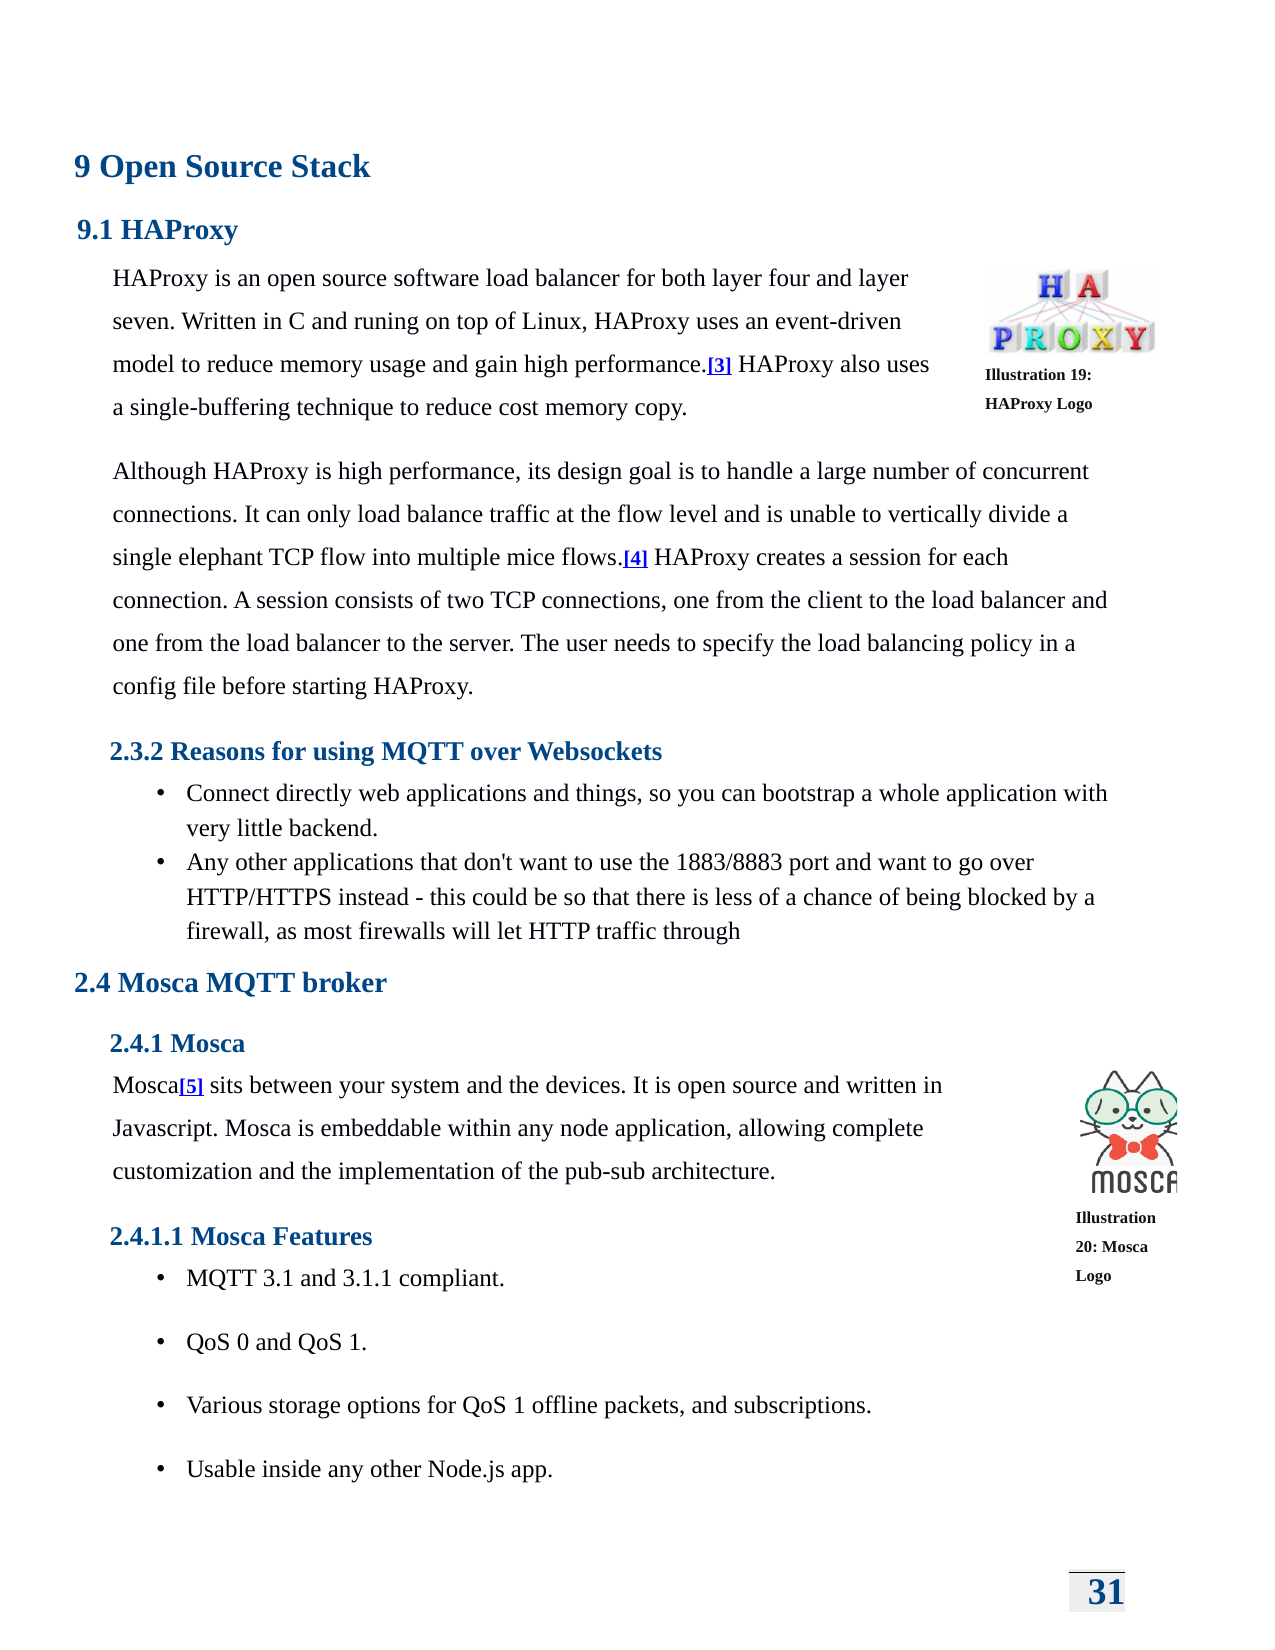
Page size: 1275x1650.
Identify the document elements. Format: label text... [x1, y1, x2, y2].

text Illustration 20: Mosca Logo [1075, 1199, 1177, 1285]
subtitle 2.4.1.1 Mosca Features [109, 1220, 1037, 1251]
list Usable inside any other Node.js app. [156, 1454, 1125, 1483]
subtitle 2.3.2 Reasons for using MQTT over Websockets [109, 735, 1125, 766]
subtitle 9.1 HAProxy [74, 212, 1125, 246]
list MQTT 3.1 and 3.1.1 compliant. [156, 1263, 1125, 1292]
subtitle 2.4.1 Mosca [109, 1027, 1177, 1285]
text Although HAProxy is high performance, its design goal is to handle a large number of concurrent connections. It can only load balance traffic at the flow level and is unable to vertically divide a single elephant TCP flow into multiple mice flows.[4] HAProxy creates a session for each connection. A session consists of two TCP connections, one from the client to the load balancer and one from the load balancer to the server. The user needs to specify the load balancing policy in a config file before starting HAProxy. [112, 456, 1125, 700]
picture [1075, 1064, 1178, 1199]
list QoS 0 and QoS 1. [156, 1327, 1125, 1356]
list Various storage options for QoS 1 offline packets, and subscriptions. [156, 1391, 1125, 1419]
text Illustration 19: HAProxy Logo [985, 356, 1161, 413]
list Connect directly web applications and things, so you can bootstrap a whole application with very little backend. [156, 778, 1125, 841]
text Mosca[5] sits between your system and the devices. It is open source and written in Javascript. Mosca is embeddable within any node application, allowing complete customization and the implementation of the pub-sub architecture. [112, 1070, 1037, 1185]
subtitle 2.4 Mosca MQTT broker [74, 965, 1125, 999]
list Any other applications that don't want to use the 1883/8883 port and want to go over HTTP/HTTPS instead - this could be so that there is less of a chance of being blocked by a firewall, as most firewalls will let HTTP traffic through [156, 847, 1125, 945]
subtitle 9 Open Source Stack [74, 146, 1125, 184]
picture [985, 266, 1161, 356]
text HAProxy is an open source software load balancer for both layer four and layer seven. Written in C and runing on top of Linux, HAProxy uses an event-driven model to reduce memory usage and gain high performance.[3] HAProxy also uses a single-buffering technique to reduce cost memory copy. [112, 254, 1161, 421]
